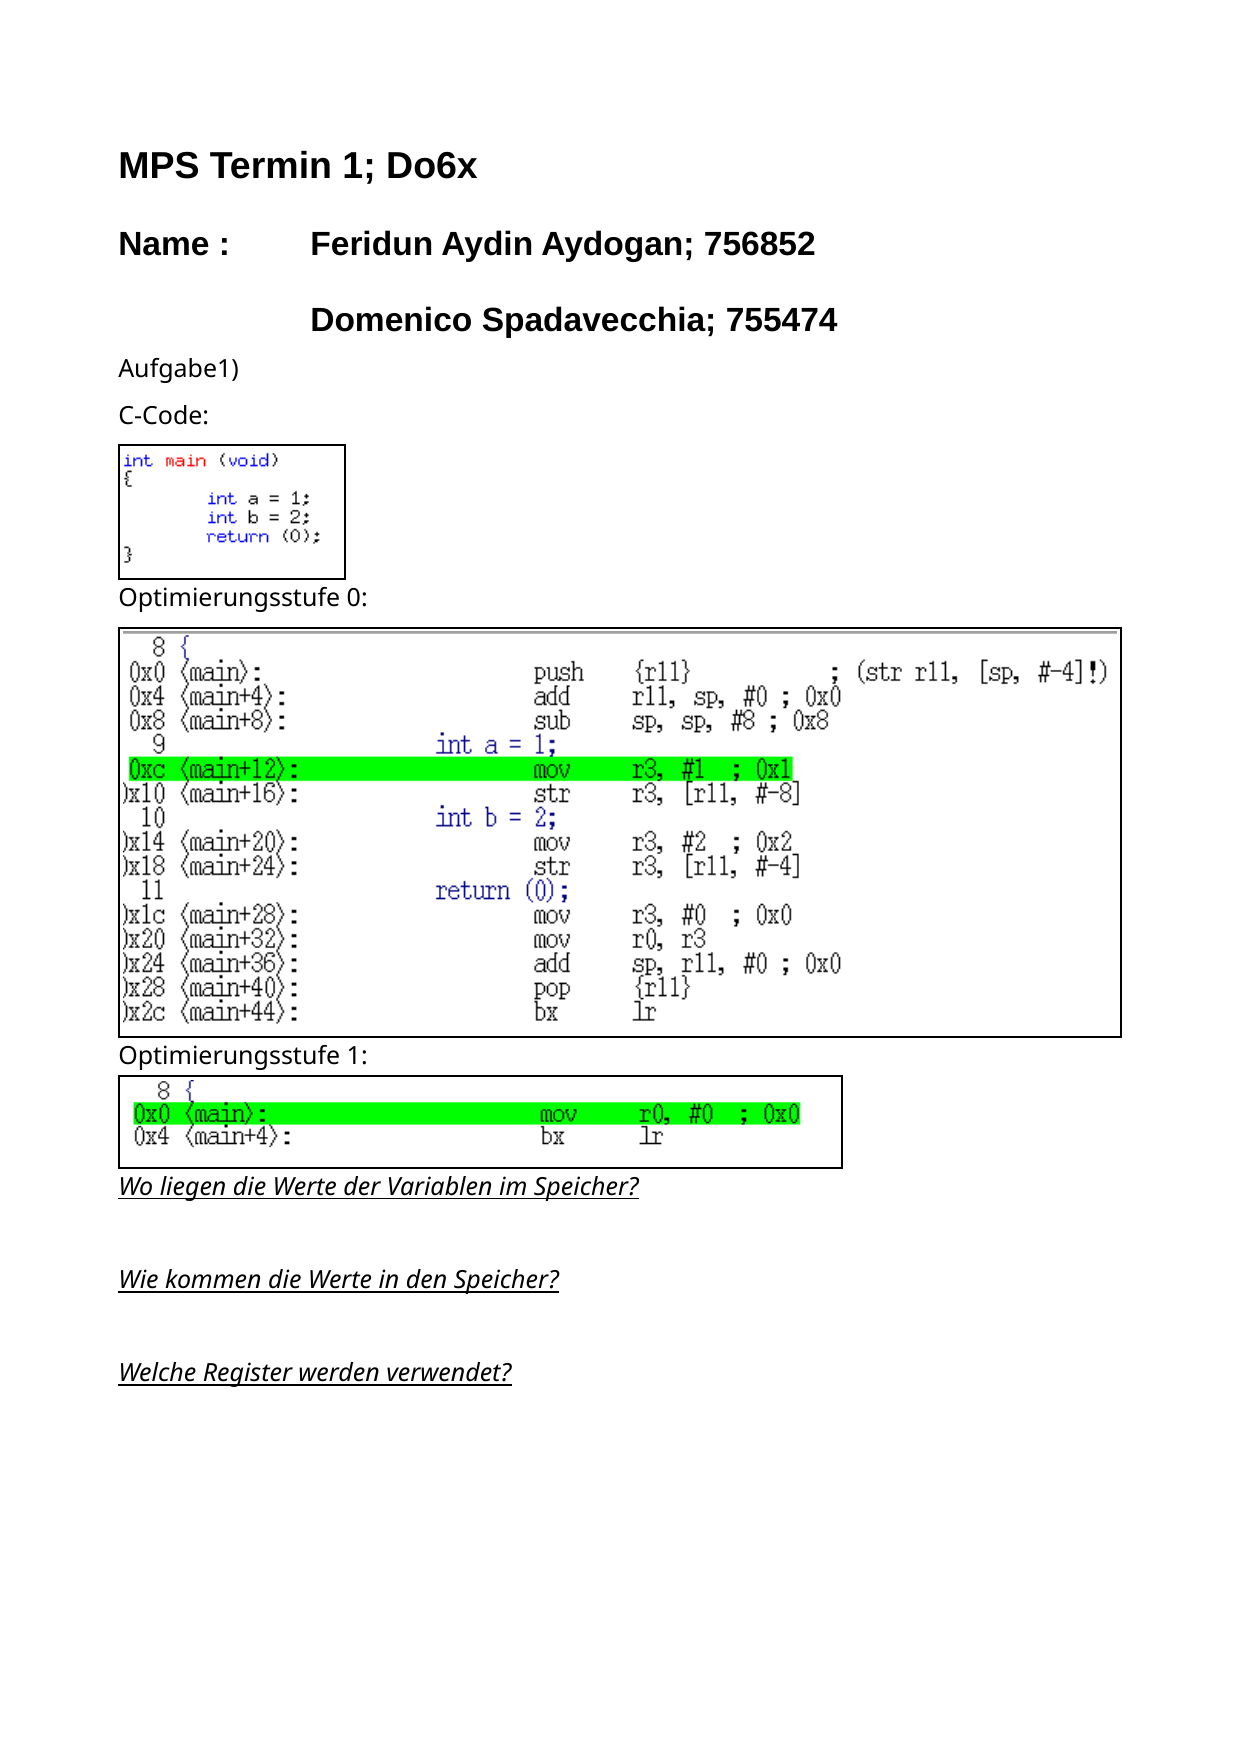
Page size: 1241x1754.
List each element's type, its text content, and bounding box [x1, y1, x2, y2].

text C-Code: [118, 398, 1122, 432]
text Welche Register werden verwendet? [118, 1355, 1122, 1389]
text Optimierungsstufe 1: [118, 1038, 1122, 1072]
text Optimierungsstufe 0: [118, 444, 1122, 614]
subtitle MPS Termin 1; Do6x [118, 143, 1122, 186]
text Wie kommen die Werte in den Speicher? [118, 1262, 1122, 1296]
text Aufgabe1) [118, 351, 1122, 385]
picture [123, 1080, 839, 1164]
picture [123, 631, 1117, 1033]
text [120, 629, 1120, 1036]
picture [123, 449, 342, 576]
subtitle Name : Feridun Aydin Aydogan; 756852 [118, 224, 1122, 262]
subtitle Domenico Spadavecchia; 755474 [118, 300, 1122, 338]
text Wo liegen die Werte der Variablen im Speicher? [118, 1084, 1122, 1203]
text [120, 1077, 841, 1167]
